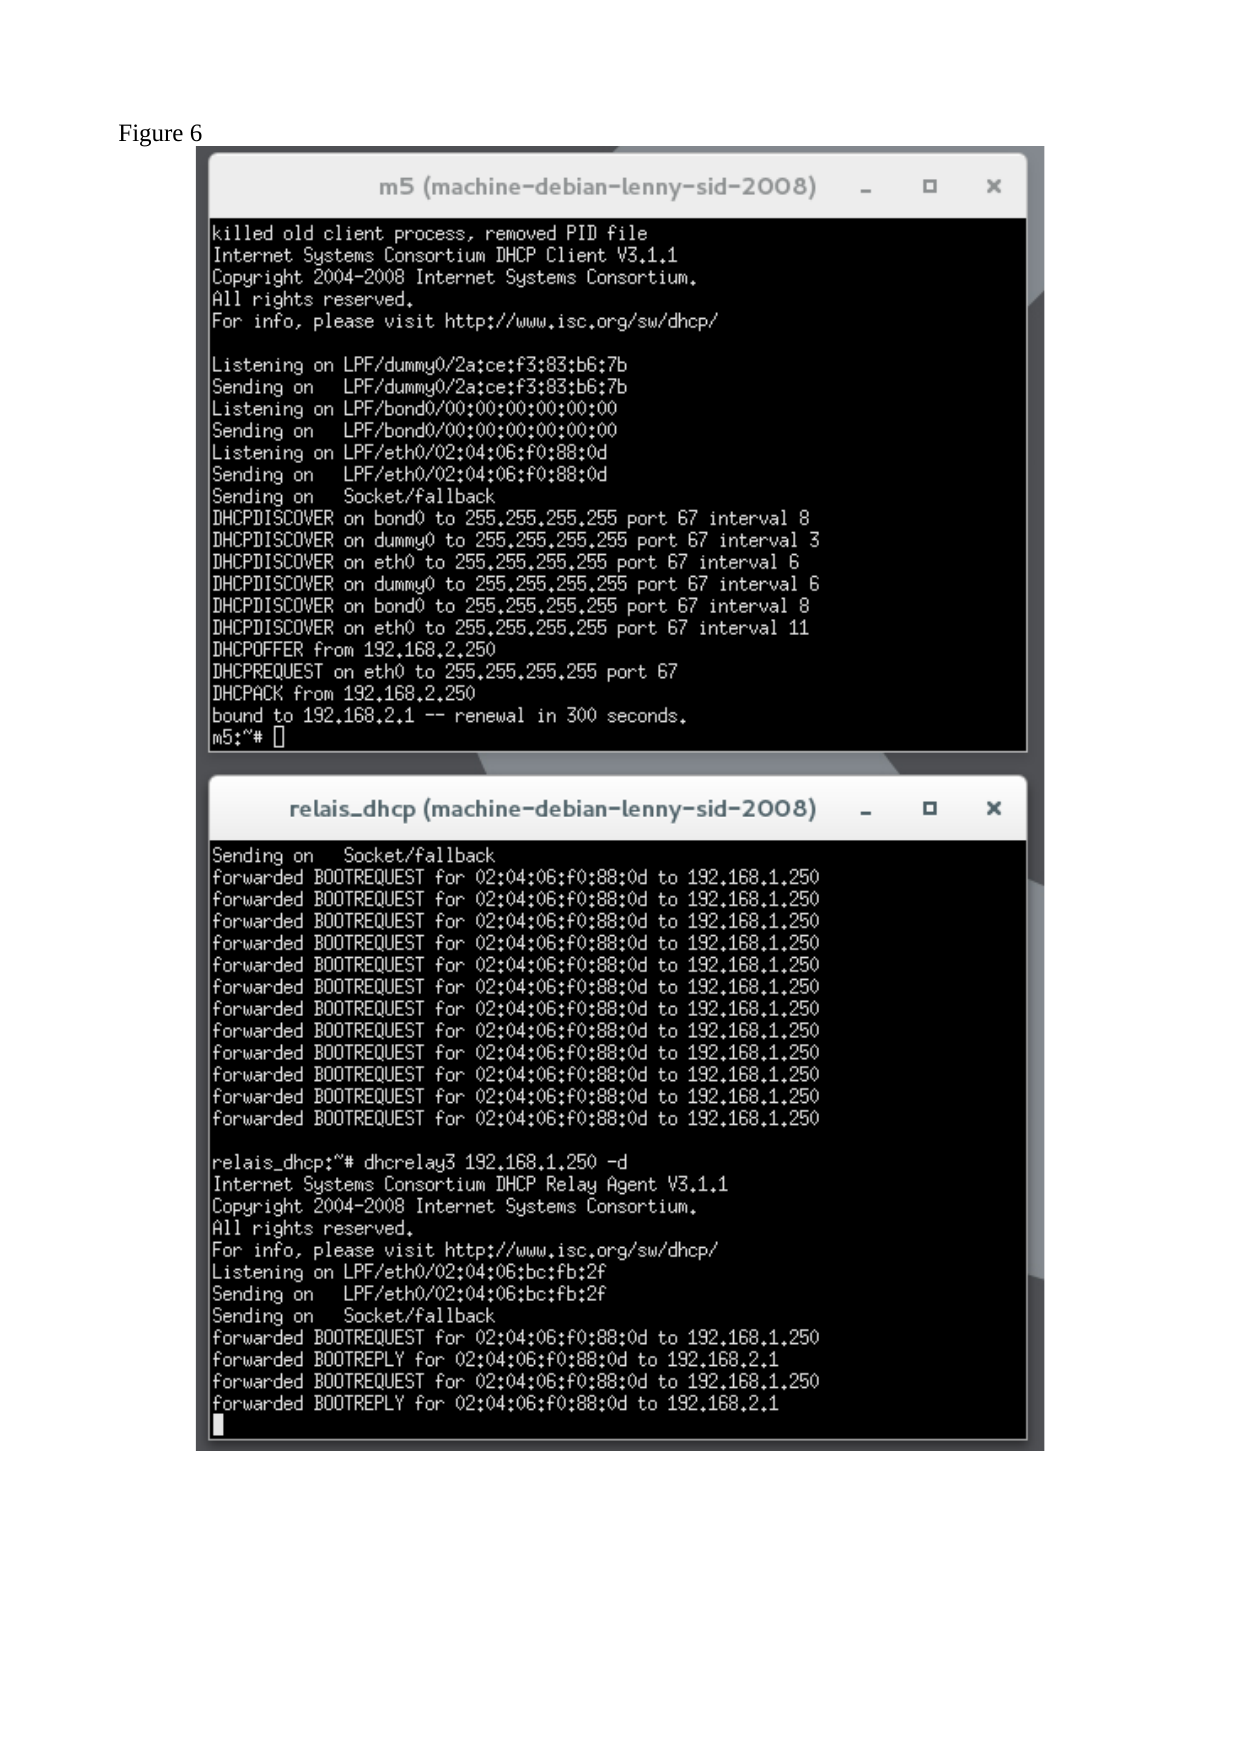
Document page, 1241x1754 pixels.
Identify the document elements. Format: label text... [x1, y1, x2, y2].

picture [195, 146, 1045, 1451]
text Figure 6 [118, 118, 1122, 147]
